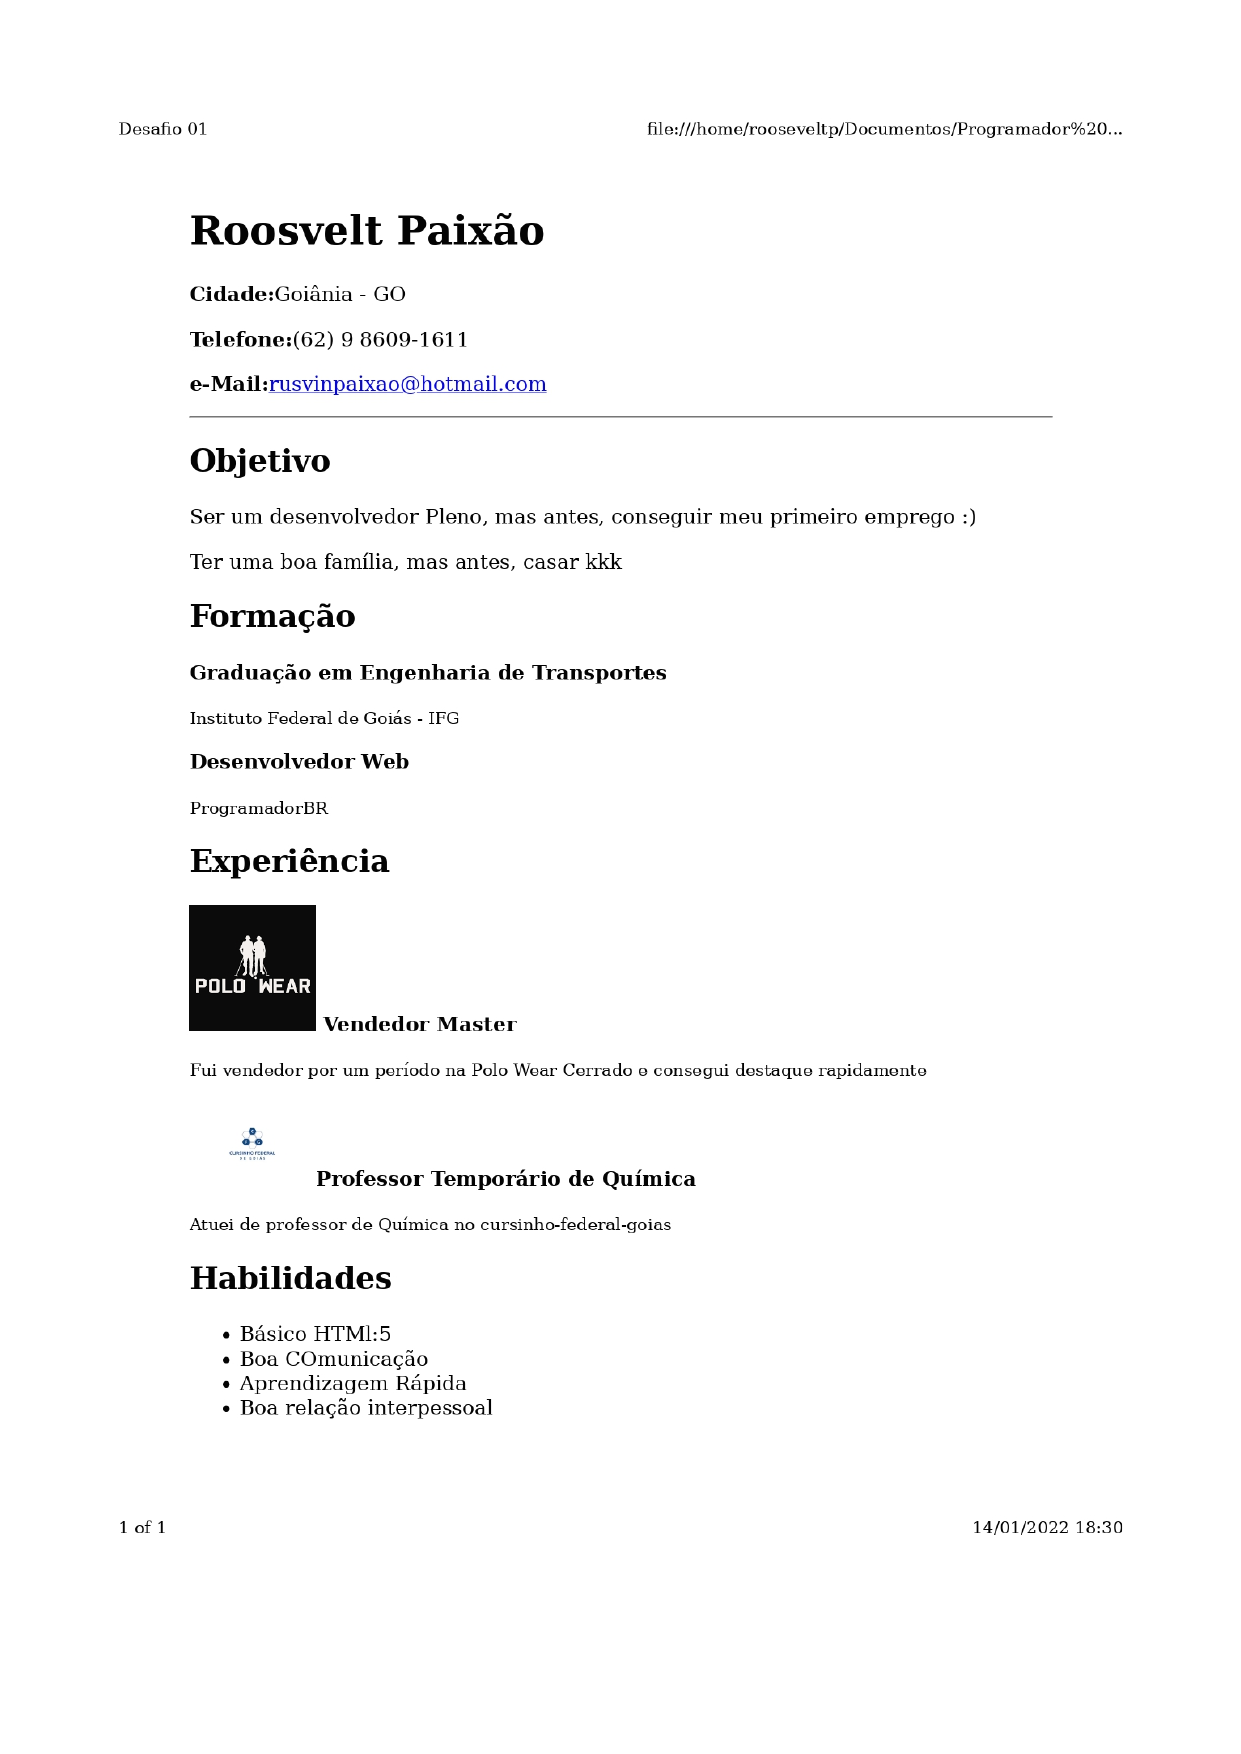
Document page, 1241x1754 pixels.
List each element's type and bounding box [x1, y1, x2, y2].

picture [118, 118, 1123, 1537]
